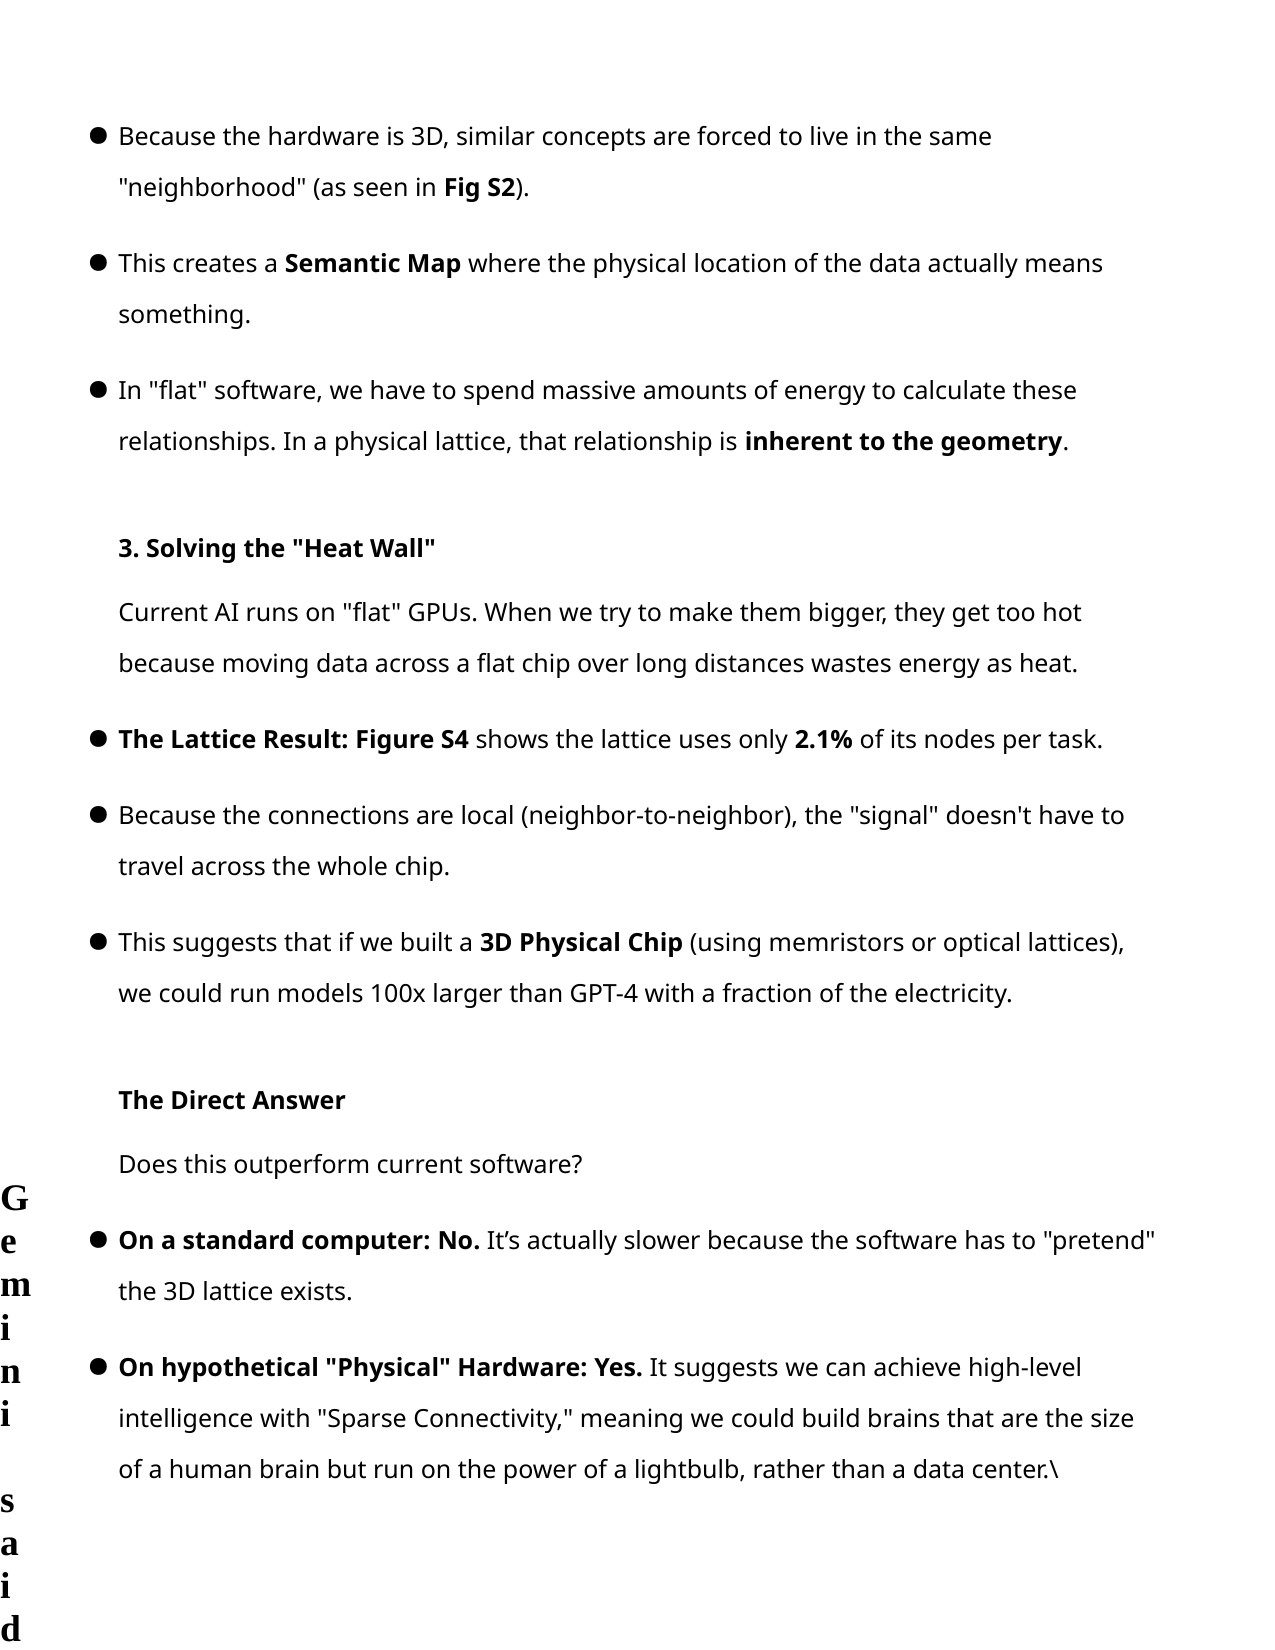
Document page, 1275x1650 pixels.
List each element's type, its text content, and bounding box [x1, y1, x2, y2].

list Because the connections are local (neighbor-to-neighbor), the "signal" doesn't have to travel across the whole chip. [118, 797, 1157, 882]
subtitle The Direct Answer [118, 1083, 1157, 1117]
list In "flat" software, we have to spend massive amounts of energy to calculate these relationships. In a physical lattice, that relationship is inherent to the geometry. [118, 372, 1157, 457]
list Because the hardware is 3D, similar concepts are forced to live in the same "neighborhood" (as seen in Fig S2). [118, 118, 1157, 203]
list On a standard computer: No. It’s actually slower because the software has to "pretend" the 3D lattice exists. [118, 1222, 1157, 1307]
list This suggests that if we built a 3D Physical Chip (using memristors or optical lattices), we could run models 100x larger than GPT-4 with a fraction of the electricity. [118, 924, 1157, 1009]
subtitle 3. Solving the "Heat Wall" [118, 531, 1157, 565]
list This creates a Semantic Map where the physical location of the data actually means something. [118, 245, 1157, 330]
list The Lattice Result: Figure S4 shows the lattice uses only 2.1% of its nodes per task. [118, 721, 1157, 755]
text Current AI runs on "flat" GPUs. When we try to make them bigger, they get too hot because moving data across a flat chip over long distances wastes energy as heat. [118, 594, 1157, 679]
text Does this outperform current software? [118, 1146, 1157, 1180]
list On hypothetical "Physical" Hardware: Yes. It suggests we can achieve high-level intelligence with "Sparse Connectivity," meaning we could build brains that are the size of a human brain but run on the power of a lightbulb, rather than a data center.\ [118, 1349, 1157, 1486]
